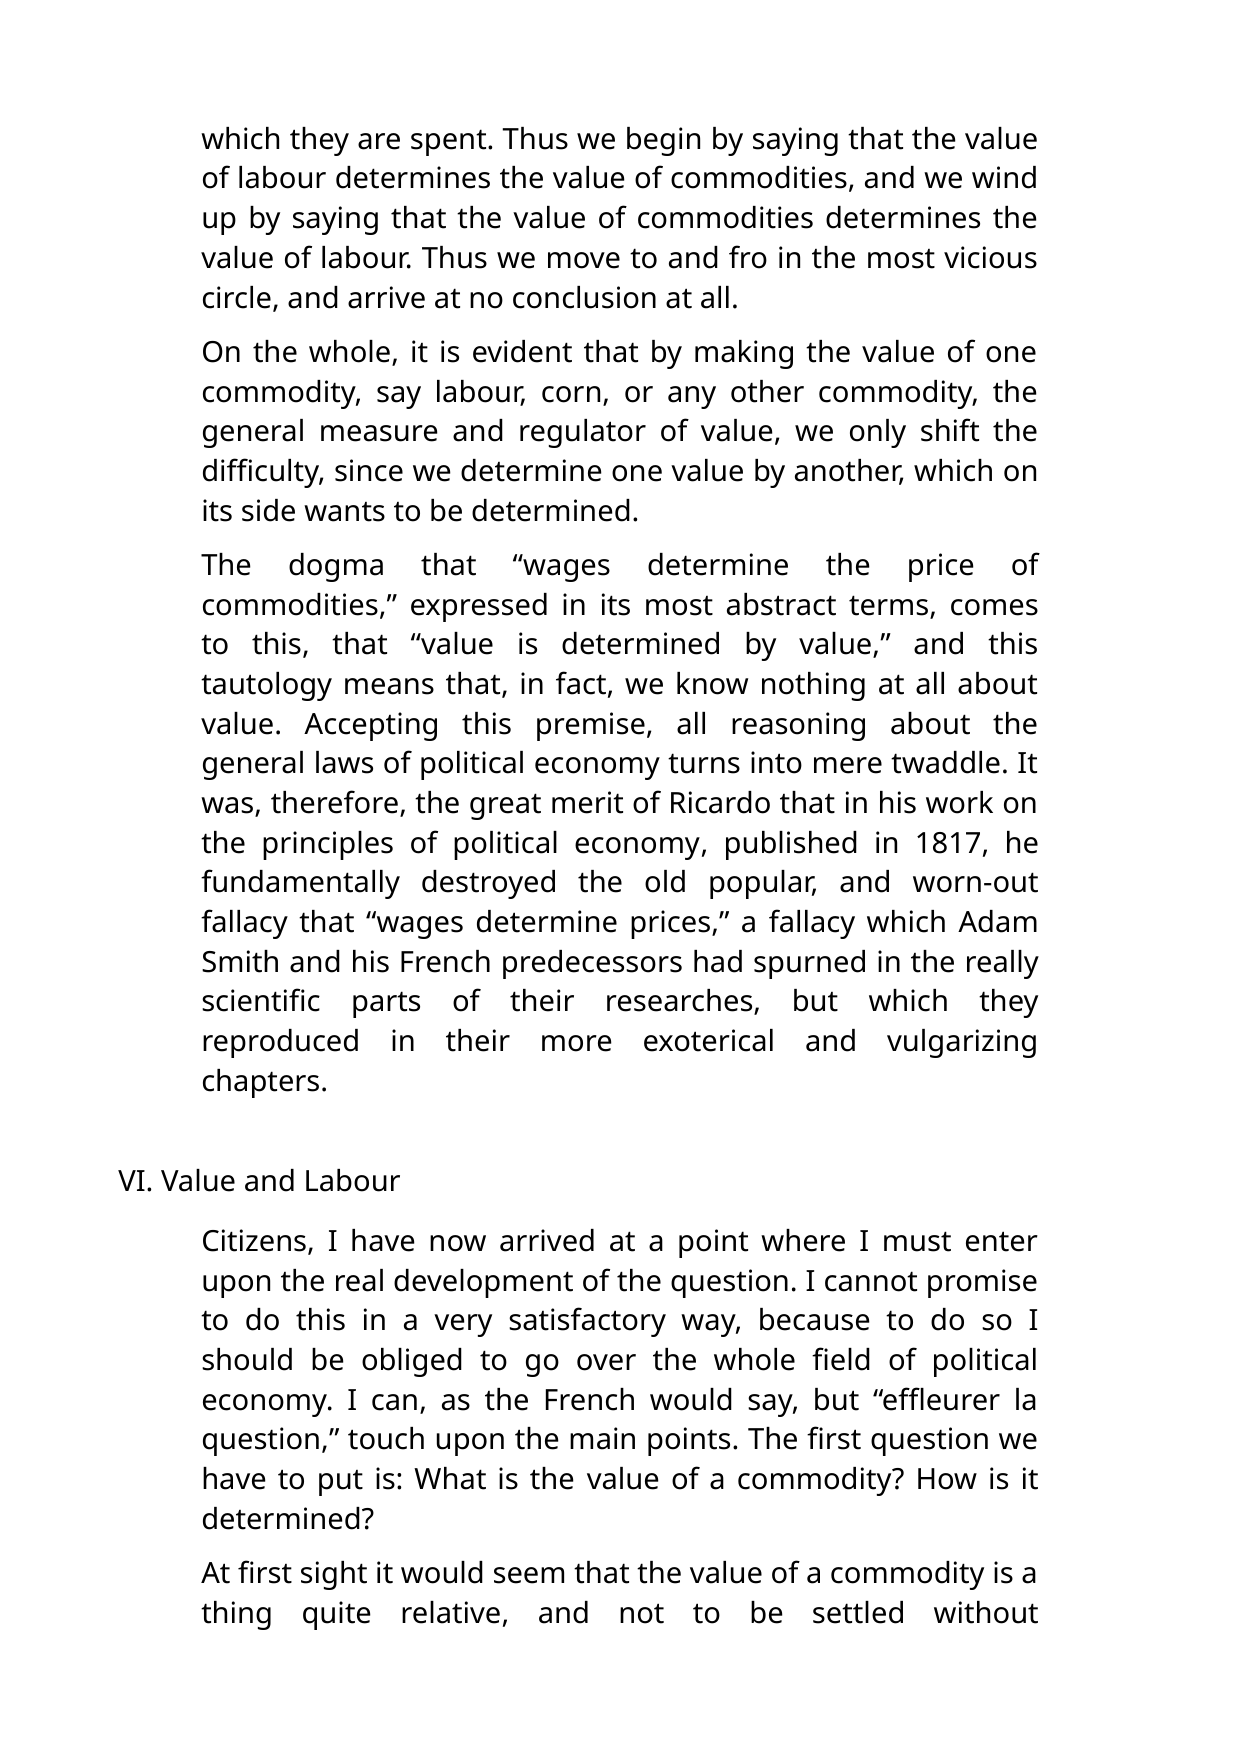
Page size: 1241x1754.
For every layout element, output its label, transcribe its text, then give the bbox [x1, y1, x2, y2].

text At first sight it would seem that the value of a commodity is a thing quite relative, and not to be settled without [201, 1552, 1039, 1632]
text On the whole, it is evident that by making the value of one commodity, say labour, corn, or any other commodity, the general measure and regulator of value, we only shift the difficulty, since we determine one value by another, which on its side wants to be determined. [201, 331, 1039, 529]
text Citizens, I have now arrived at a point where I must enter upon the real development of the question. I cannot promise to do this in a very satisfactory way, because to do so I should be obliged to go over the whole field of political economy. I can, as the French would say, but “effleurer la question,” touch upon the main points. The first question we have to put is: What is the value of a commodity? How is it determined? [201, 1220, 1039, 1538]
text VI. Value and Labour [118, 1114, 1122, 1200]
text which they are spent. Thus we begin by saying that the value of labour determines the value of commodities, and we wind up by saying that the value of commodities determines the value of labour. Thus we move to and fro in the most vicious circle, and arrive at no conclusion at all. [201, 118, 1039, 317]
text The dogma that “wages determine the price of commodities,” expressed in its most abstract terms, comes to this, that “value is determined by value,” and this tautology means that, in fact, we know nothing at all about value. Accepting this premise, all reasoning about the general laws of political economy turns into mere twaddle. It was, therefore, the great merit of Ricardo that in his work on the principles of political economy, published in 1817, he fundamentally destroyed the old popular, and worn-out fallacy that “wages determine prices,” a fallacy which Adam Smith and his French predecessors had spurned in the really scientific parts of their researches, but which they reproduced in their more exoterical and vulgarizing chapters. [201, 544, 1039, 1100]
